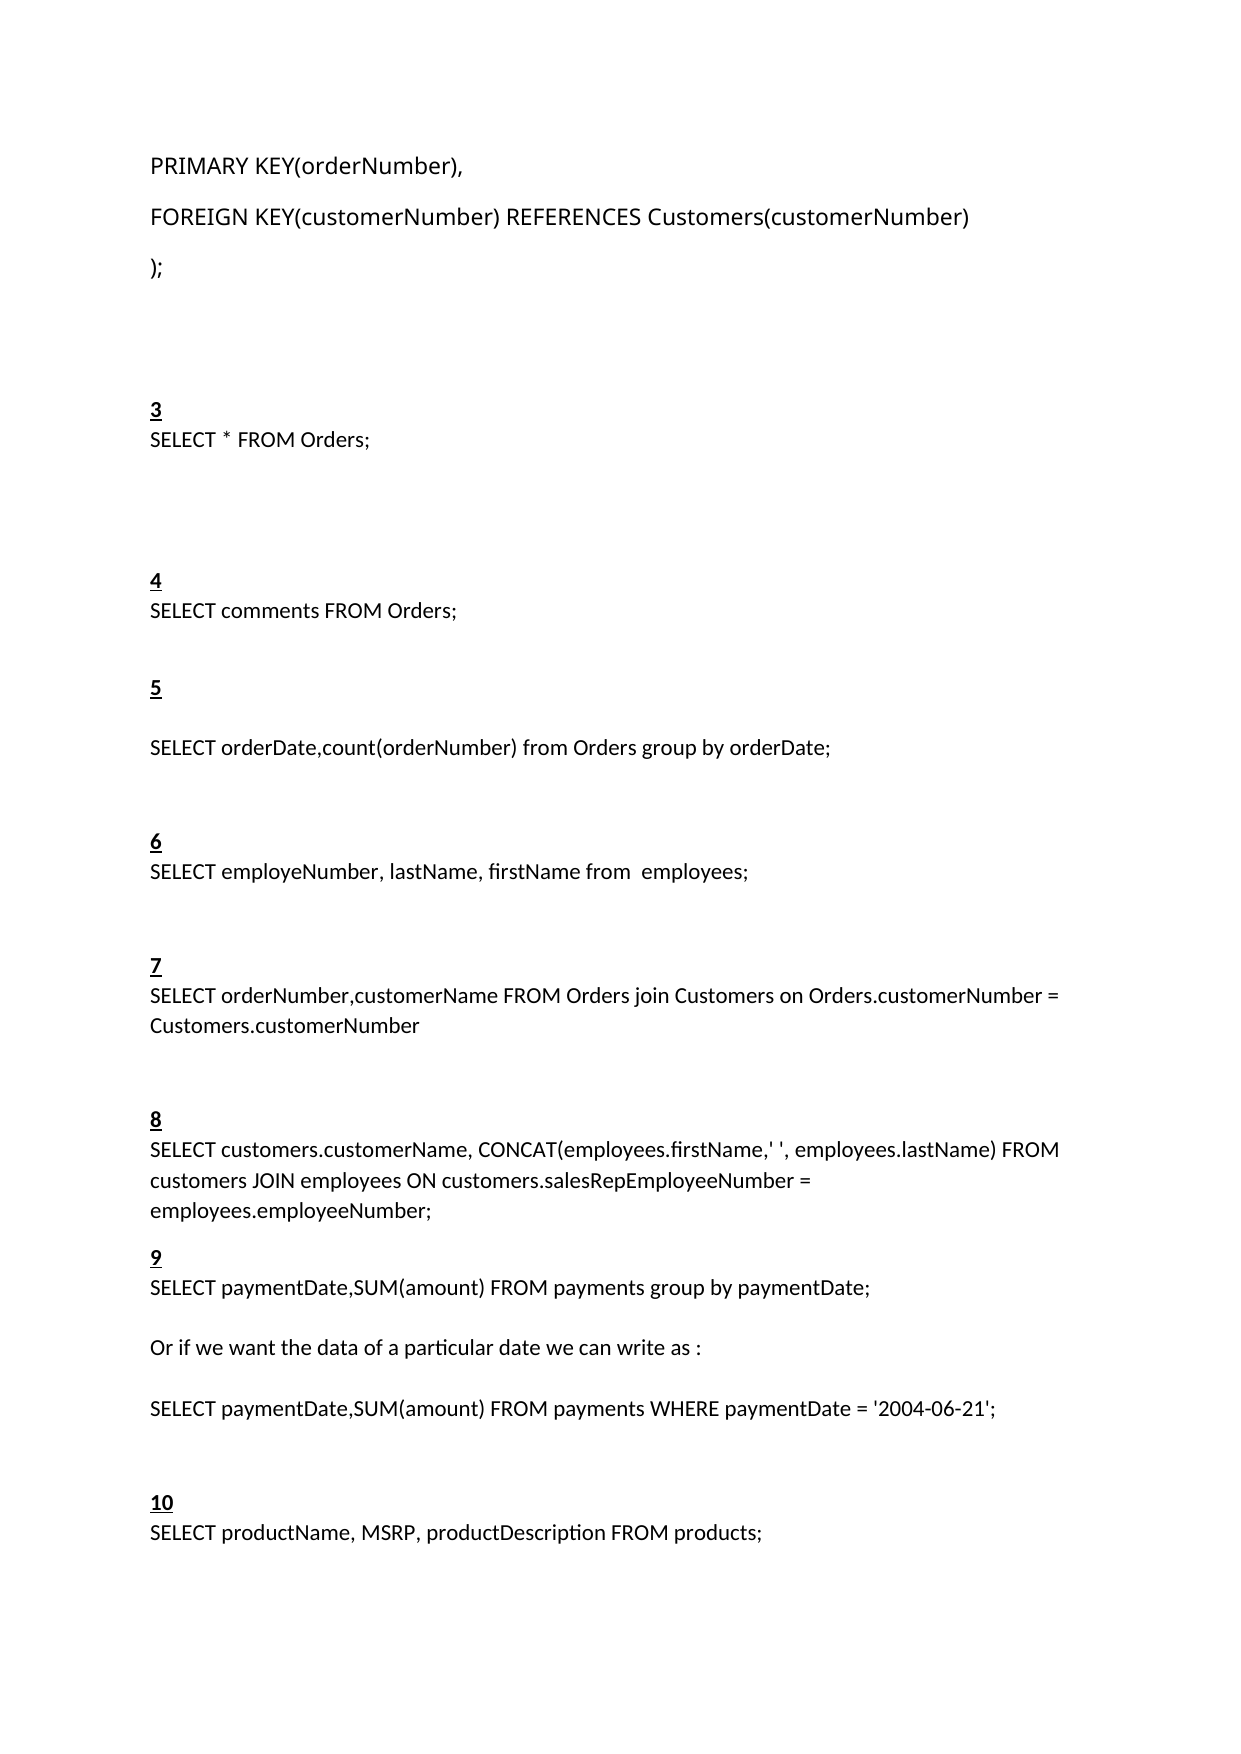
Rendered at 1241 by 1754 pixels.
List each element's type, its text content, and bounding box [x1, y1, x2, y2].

text FOREIGN KEY(customerNumber) REFERENCES Customers(customerNumber) [150, 200, 1090, 232]
text 6 SELECT employeNumber, lastName, firstName from employees; [150, 827, 1090, 886]
text 9 SELECT paymentDate,SUM(amount) FROM payments group by paymentDate; Or if we want the data of a particular date we can write as : SELECT paymentDate,SUM(amount) FROM payments WHERE paymentDate = '2004-06-21'; [150, 1243, 1090, 1422]
text 3 SELECT * FROM Orders; [150, 395, 1090, 453]
text ); [150, 251, 1090, 282]
text 7 SELECT orderNumber,customerName FROM Orders join Customers on Orders.customerNumber = Customers.customerNumber [150, 951, 1090, 1040]
text 5 SELECT orderDate,count(orderNumber) from Orders group by orderDate; [150, 673, 1090, 762]
text 4 SELECT comments FROM Orders; [150, 566, 1090, 654]
text 8 SELECT customers.customerName, CONCAT(employees.firstName,' ', employees.lastName) FROM customers JOIN employees ON customers.salesRepEmployeeNumber = employees.employeeNumber; [150, 1105, 1090, 1224]
text 10 SELECT productName, MSRP, productDescription FROM products; [150, 1488, 1090, 1546]
text PRIMARY KEY(orderNumber), [150, 150, 1090, 181]
